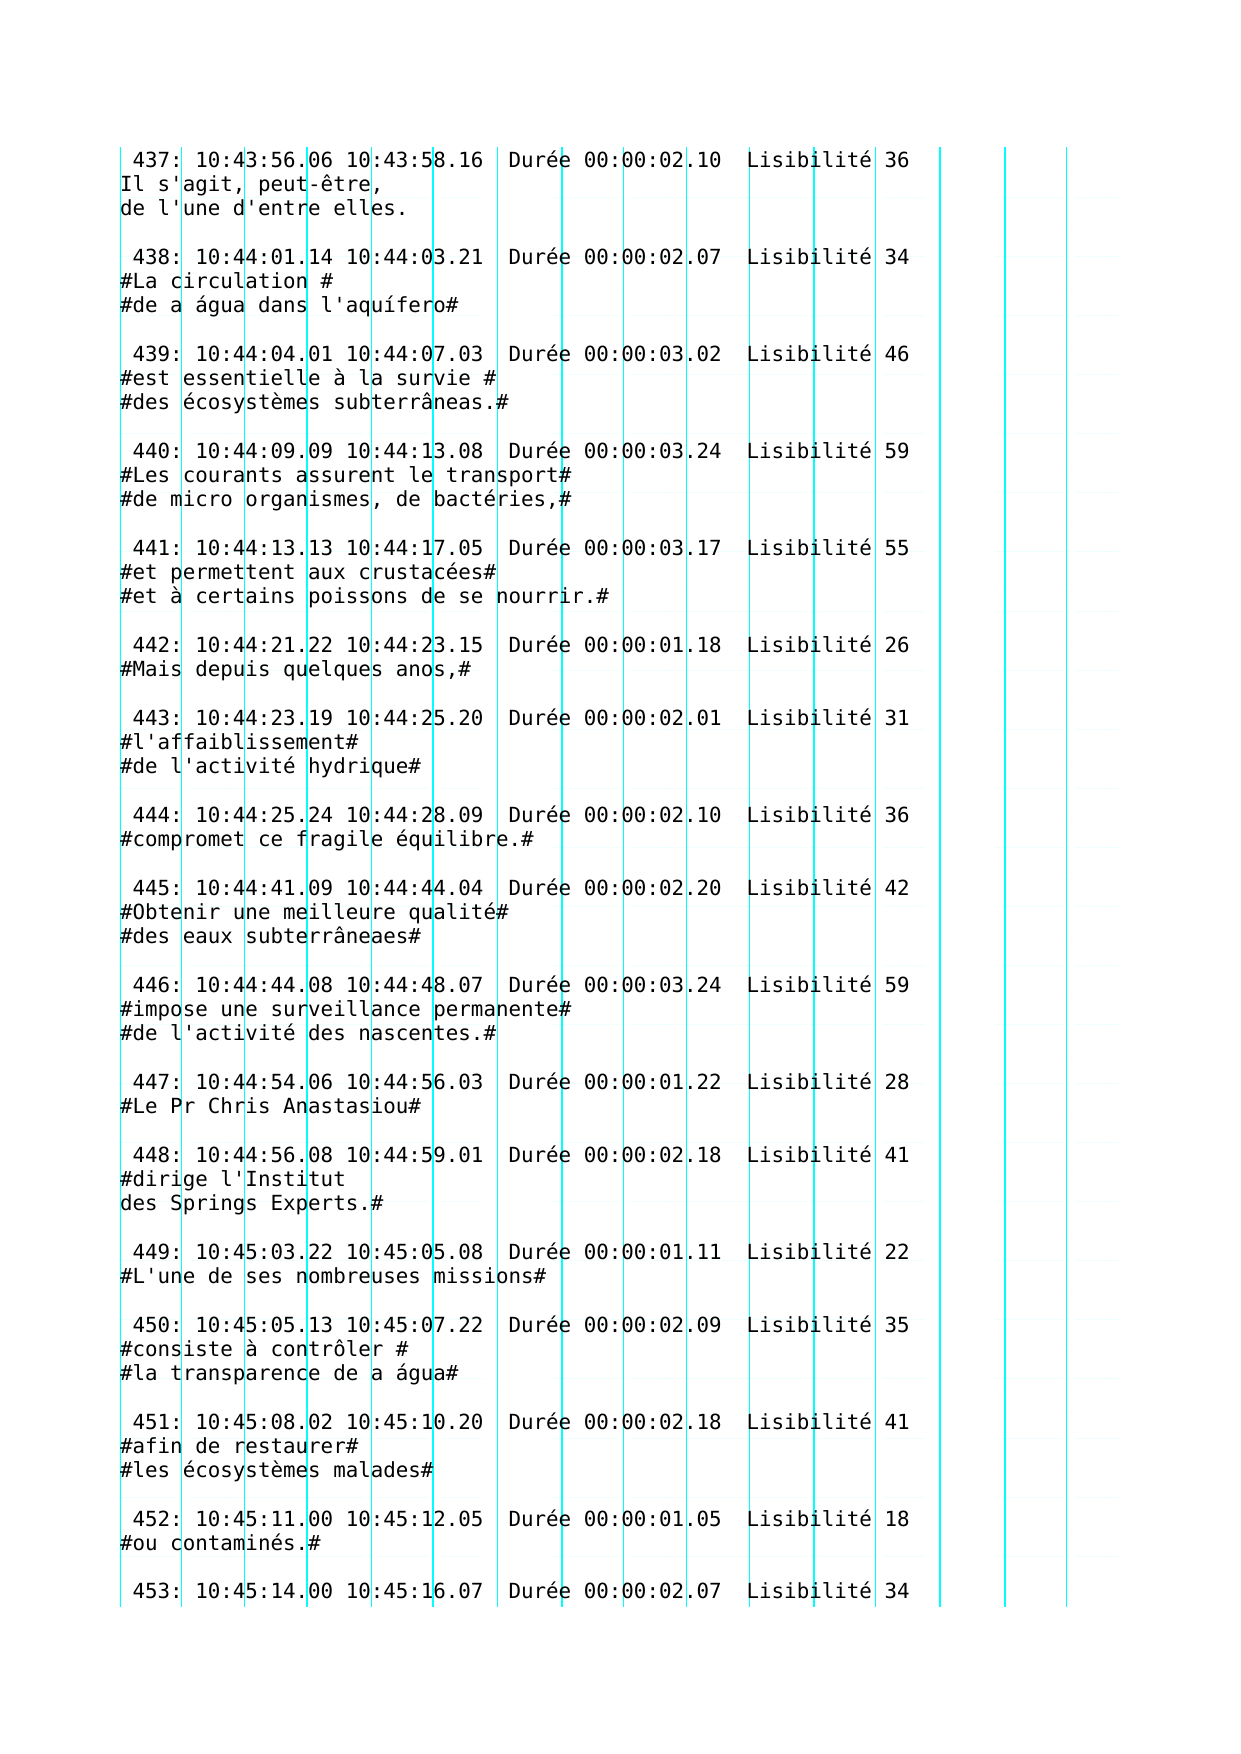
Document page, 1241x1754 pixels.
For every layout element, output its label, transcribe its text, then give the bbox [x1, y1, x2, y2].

text 442: 10:44:21.22 10:44:23.15 Durée 00:00:01.18 Lisibilité 26 [120, 633, 1120, 657]
text 448: 10:44:56.08 10:44:59.01 Durée 00:00:02.18 Lisibilité 41 [120, 1143, 1120, 1167]
text #compromet ce fragile équilibre.# [120, 827, 1120, 851]
text 437: 10:43:56.06 10:43:58.16 Durée 00:00:02.10 Lisibilité 36 [120, 148, 1120, 172]
text #et permettent aux crustacées# [120, 560, 1120, 584]
text #la transparence de a água# [120, 1361, 1120, 1385]
text #des eaux subterrâneaes# [120, 924, 1120, 948]
text #impose une surveillance permanente# [120, 997, 1120, 1021]
text #afin de restaurer# [120, 1434, 1120, 1458]
text des Springs Experts.# [120, 1191, 1120, 1216]
text 447: 10:44:54.06 10:44:56.03 Durée 00:00:01.22 Lisibilité 28 [120, 1070, 1120, 1094]
text #est essentielle à la survie # [120, 366, 1120, 390]
text #l'affaiblissement# [120, 730, 1120, 754]
text #et à certains poissons de se nourrir.# [120, 584, 1120, 609]
text #de l'activité hydrique# [120, 754, 1120, 779]
text 446: 10:44:44.08 10:44:48.07 Durée 00:00:03.24 Lisibilité 59 [120, 973, 1120, 997]
text 439: 10:44:04.01 10:44:07.03 Durée 00:00:03.02 Lisibilité 46 [120, 342, 1120, 366]
text #Mais depuis quelques anos,# [120, 657, 1120, 682]
picture [119, 147, 1121, 1607]
text 444: 10:44:25.24 10:44:28.09 Durée 00:00:02.10 Lisibilité 36 [120, 803, 1120, 827]
text #de micro organismes, de bactéries,# [120, 487, 1120, 512]
text #Les courants assurent le transport# [120, 463, 1120, 487]
text 449: 10:45:03.22 10:45:05.08 Durée 00:00:01.11 Lisibilité 22 [120, 1240, 1120, 1264]
text #les écosystèmes malades# [120, 1458, 1120, 1482]
text 441: 10:44:13.13 10:44:17.05 Durée 00:00:03.17 Lisibilité 55 [120, 536, 1120, 560]
text Il s'agit, peut-être, [120, 172, 1120, 196]
text 445: 10:44:41.09 10:44:44.04 Durée 00:00:02.20 Lisibilité 42 [120, 876, 1120, 900]
text #Obtenir une meilleure qualité# [120, 900, 1120, 924]
text 450: 10:45:05.13 10:45:07.22 Durée 00:00:02.09 Lisibilité 35 [120, 1313, 1120, 1337]
text #consiste à contrôler # [120, 1337, 1120, 1361]
text 440: 10:44:09.09 10:44:13.08 Durée 00:00:03.24 Lisibilité 59 [120, 439, 1120, 463]
text 451: 10:45:08.02 10:45:10.20 Durée 00:00:02.18 Lisibilité 41 [120, 1410, 1120, 1434]
text #de a água dans l'aquífero# [120, 293, 1120, 317]
text de l'une d'entre elles. [120, 196, 1120, 220]
text 453: 10:45:14.00 10:45:16.07 Durée 00:00:02.07 Lisibilité 34 [120, 1579, 1120, 1604]
text 438: 10:44:01.14 10:44:03.21 Durée 00:00:02.07 Lisibilité 34 [120, 245, 1120, 269]
text #L'une de ses nombreuses missions# [120, 1264, 1120, 1288]
text #de l'activité des nascentes.# [120, 1021, 1120, 1046]
text #des écosystèmes subterrâneas.# [120, 390, 1120, 414]
text #Le Pr Chris Anastasiou# [120, 1094, 1120, 1118]
text #ou contaminés.# [120, 1531, 1120, 1555]
text #dirige l'Institut [120, 1167, 1120, 1191]
text 452: 10:45:11.00 10:45:12.05 Durée 00:00:01.05 Lisibilité 18 [120, 1507, 1120, 1531]
text 443: 10:44:23.19 10:44:25.20 Durée 00:00:02.01 Lisibilité 31 [120, 706, 1120, 730]
text #La circulation # [120, 269, 1120, 293]
